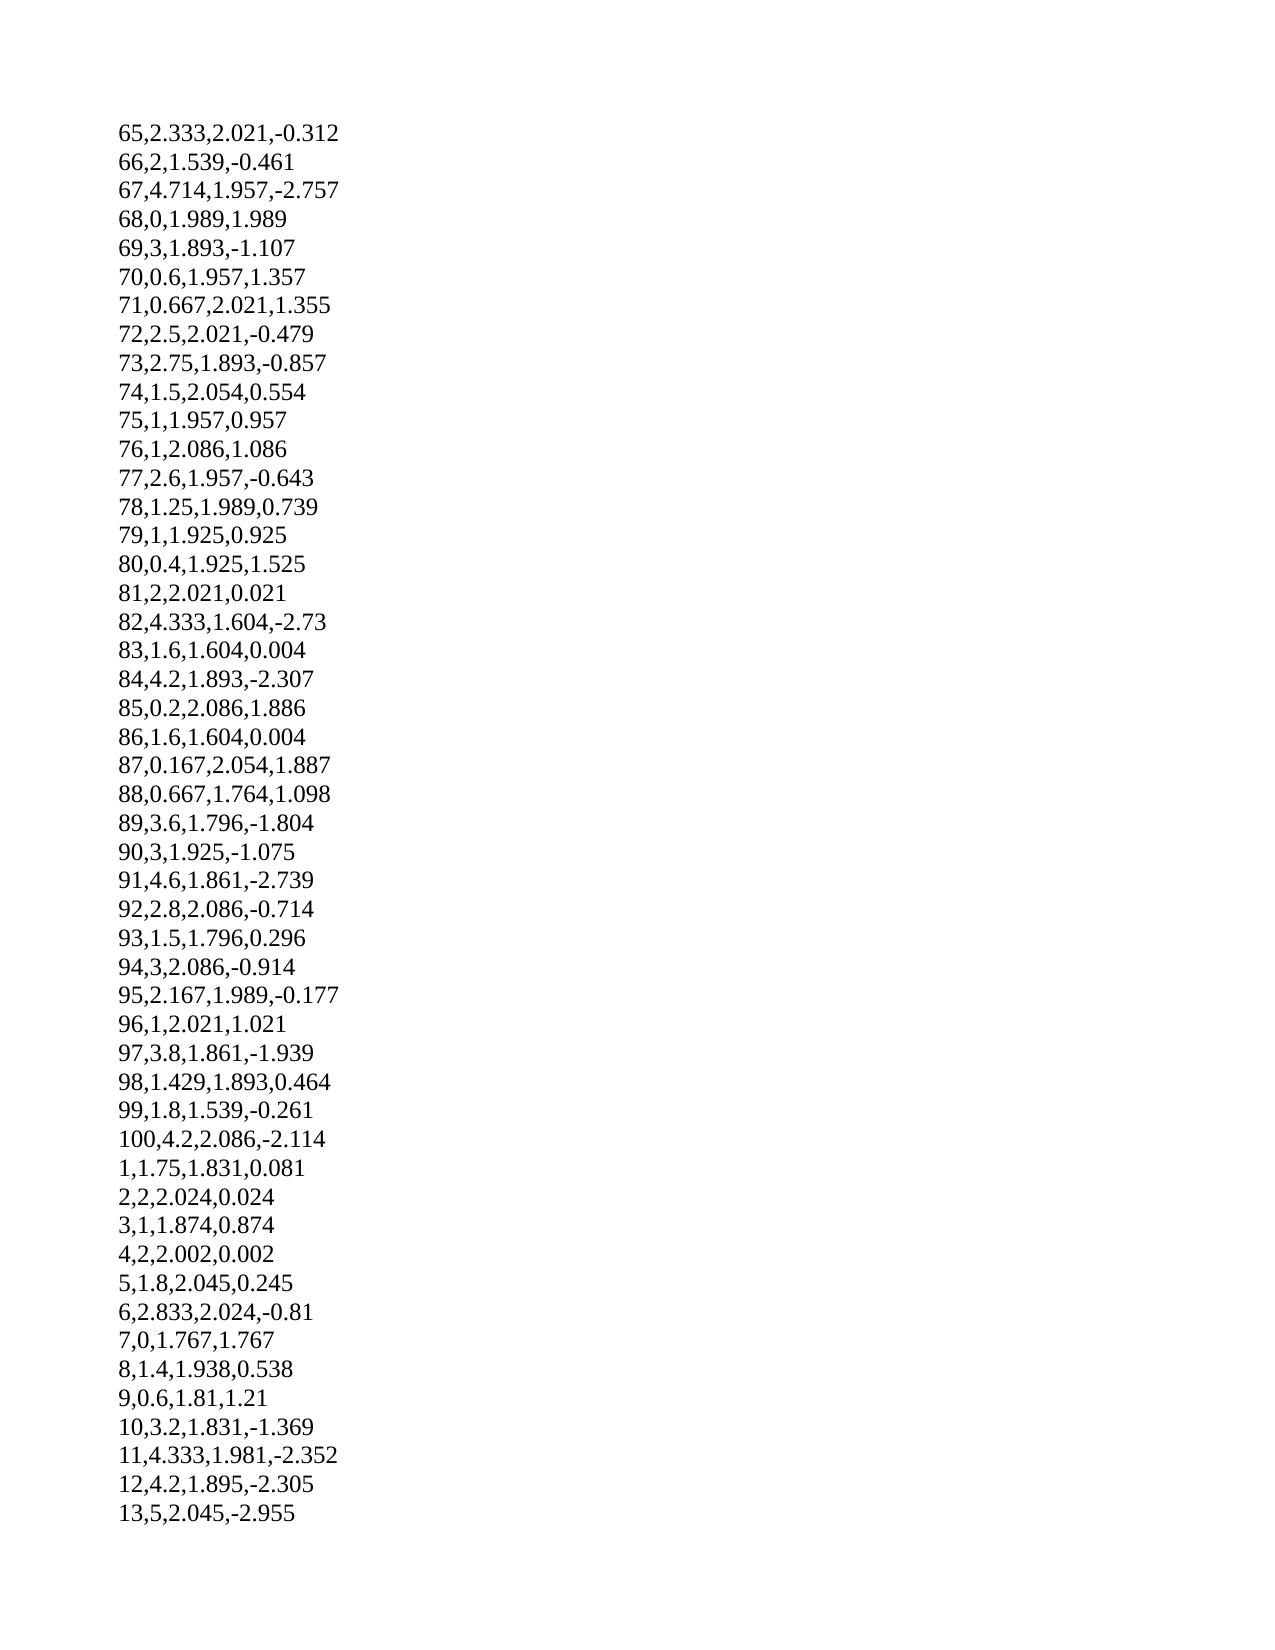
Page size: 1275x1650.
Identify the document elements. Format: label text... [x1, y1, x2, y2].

text 97,3.8,1.861,-1.939 [118, 1038, 1157, 1067]
text 87,0.167,2.054,1.887 [118, 751, 1157, 779]
text 73,2.75,1.893,-0.857 [118, 348, 1157, 377]
text 78,1.25,1.989,0.739 [118, 492, 1157, 521]
text 80,0.4,1.925,1.525 [118, 549, 1157, 578]
text 89,3.6,1.796,-1.804 [118, 808, 1157, 837]
text 100,4.2,2.086,-2.114 [118, 1124, 1157, 1153]
text 71,0.667,2.021,1.355 [118, 291, 1157, 319]
text 86,1.6,1.604,0.004 [118, 722, 1157, 751]
text 13,5,2.045,-2.955 [118, 1498, 1157, 1527]
text 8,1.4,1.938,0.538 [118, 1354, 1157, 1383]
text 70,0.6,1.957,1.357 [118, 262, 1157, 291]
text 10,3.2,1.831,-1.369 [118, 1412, 1157, 1441]
text 72,2.5,2.021,-0.479 [118, 319, 1157, 348]
text 79,1,1.925,0.925 [118, 521, 1157, 549]
text 11,4.333,1.981,-2.352 [118, 1441, 1157, 1469]
text 7,0,1.767,1.767 [118, 1326, 1157, 1354]
text 83,1.6,1.604,0.004 [118, 636, 1157, 664]
text 93,1.5,1.796,0.296 [118, 923, 1157, 952]
text 68,0,1.989,1.989 [118, 204, 1157, 233]
text 90,3,1.925,-1.075 [118, 837, 1157, 866]
text 92,2.8,2.086,-0.714 [118, 894, 1157, 923]
text 84,4.2,1.893,-2.307 [118, 664, 1157, 693]
text 85,0.2,2.086,1.886 [118, 693, 1157, 722]
text 12,4.2,1.895,-2.305 [118, 1469, 1157, 1498]
text 91,4.6,1.861,-2.739 [118, 866, 1157, 894]
text 94,3,2.086,-0.914 [118, 952, 1157, 981]
text 69,3,1.893,-1.107 [118, 233, 1157, 262]
text 4,2,2.002,0.002 [118, 1239, 1157, 1268]
text 5,1.8,2.045,0.245 [118, 1268, 1157, 1297]
text 96,1,2.021,1.021 [118, 1009, 1157, 1038]
text 74,1.5,2.054,0.554 [118, 377, 1157, 406]
text 2,2,2.024,0.024 [118, 1182, 1157, 1211]
text 82,4.333,1.604,-2.73 [118, 607, 1157, 636]
text 66,2,1.539,-0.461 [118, 147, 1157, 176]
text 1,1.75,1.831,0.081 [118, 1153, 1157, 1182]
text 76,1,2.086,1.086 [118, 434, 1157, 463]
text 6,2.833,2.024,-0.81 [118, 1297, 1157, 1326]
text 67,4.714,1.957,-2.757 [118, 176, 1157, 204]
text 9,0.6,1.81,1.21 [118, 1383, 1157, 1412]
text 65,2.333,2.021,-0.312 [118, 118, 1157, 147]
text 88,0.667,1.764,1.098 [118, 779, 1157, 808]
text 77,2.6,1.957,-0.643 [118, 463, 1157, 492]
text 95,2.167,1.989,-0.177 [118, 981, 1157, 1009]
text 75,1,1.957,0.957 [118, 406, 1157, 434]
text 99,1.8,1.539,-0.261 [118, 1096, 1157, 1124]
text 3,1,1.874,0.874 [118, 1211, 1157, 1239]
text 98,1.429,1.893,0.464 [118, 1067, 1157, 1096]
text 81,2,2.021,0.021 [118, 578, 1157, 607]
